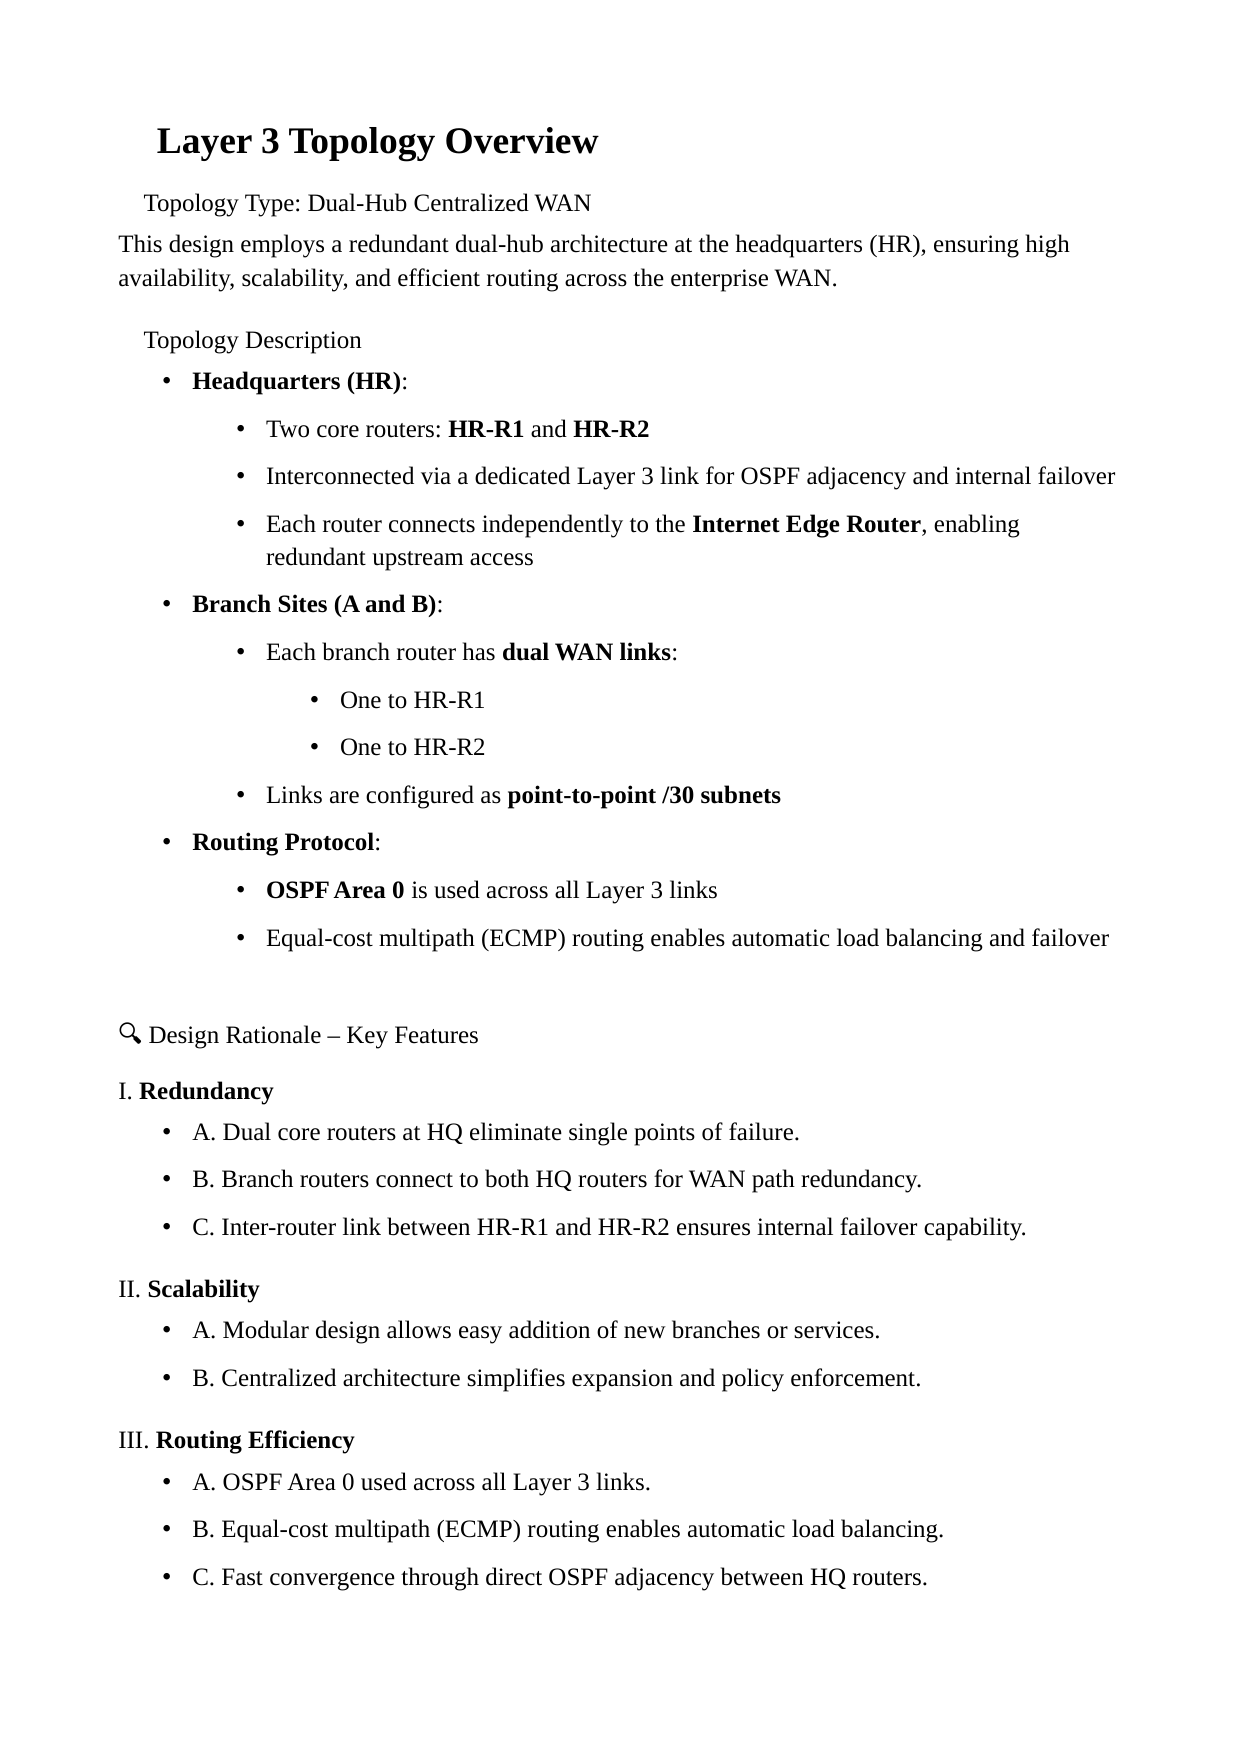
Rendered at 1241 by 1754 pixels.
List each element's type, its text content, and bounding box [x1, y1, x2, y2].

list OSPF Area 0 is used across all Layer 3 links [236, 875, 1122, 904]
list Headquarters (HR): [162, 366, 1122, 395]
list A. OSPF Area 0 used across all Layer 3 links. [162, 1467, 1122, 1495]
list Each router connects independently to the Internet Edge Router, enabling redundant upstream access [236, 509, 1122, 571]
list One to HR-R1 [310, 685, 1122, 713]
list Links are configured as point-to-point /30 subnets [236, 780, 1122, 809]
subtitle 🌐 Layer 3 Topology Overview [118, 118, 1122, 161]
list Routing Protocol: [162, 827, 1122, 856]
list C. Fast convergence through direct OSPF adjacency between HQ routers. [162, 1562, 1122, 1591]
subtitle I. Redundancy [118, 1076, 1122, 1104]
subtitle 🧭 Topology Description [118, 325, 1122, 353]
list A. Modular design allows easy addition of new branches or services. [162, 1316, 1122, 1344]
subtitle 🔍 Design Rationale – Key Features [118, 1020, 1122, 1049]
list One to HR-R2 [310, 732, 1122, 761]
text This design employs a redundant dual-hub architecture at the headquarters (HR), ensuring high availability, scalability, and efficient routing across the enterprise WAN. [118, 229, 1122, 291]
subtitle II. Scalability [118, 1274, 1122, 1303]
list B. Centralized architecture simplifies expansion and policy enforcement. [162, 1363, 1122, 1392]
list B. Branch routers connect to both HQ routers for WAN path redundancy. [162, 1164, 1122, 1193]
list B. Equal-cost multipath (ECMP) routing enables automatic load balancing. [162, 1514, 1122, 1543]
list Interconnected via a dedicated Layer 3 link for OSPF adjacency and internal failover [236, 461, 1122, 490]
list A. Dual core routers at HQ eliminate single points of failure. [162, 1117, 1122, 1146]
list C. Inter-router link between HR-R1 and HR-R2 ensures internal failover capability. [162, 1212, 1122, 1241]
list Branch Sites (A and B): [162, 589, 1122, 618]
subtitle 📌 Topology Type: Dual-Hub Centralized WAN [118, 188, 1122, 217]
list Equal-cost multipath (ECMP) routing enables automatic load balancing and failover [236, 923, 1122, 951]
list Each branch router has dual WAN links: [236, 637, 1122, 666]
list Two core routers: HR-R1 and HR-R2 [236, 414, 1122, 442]
subtitle III. Routing Efficiency [118, 1425, 1122, 1454]
